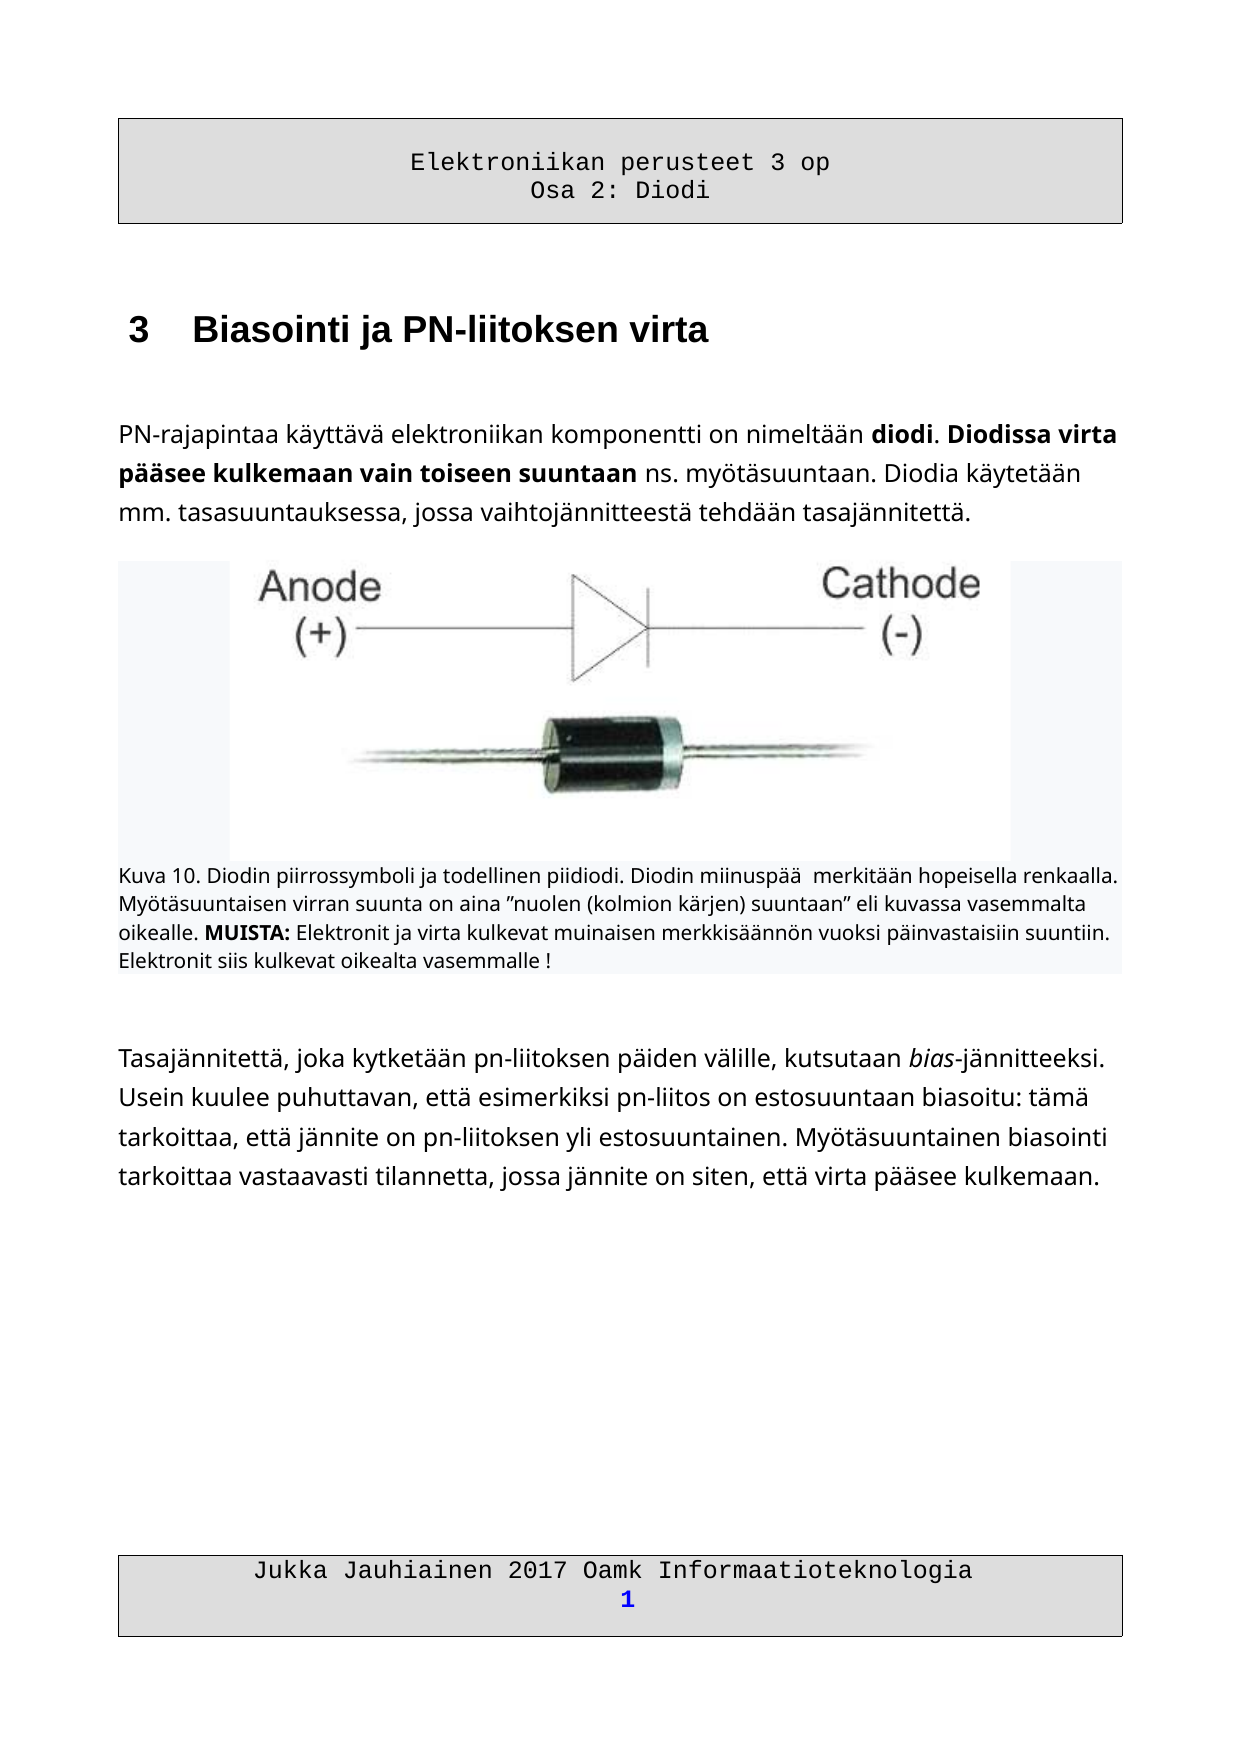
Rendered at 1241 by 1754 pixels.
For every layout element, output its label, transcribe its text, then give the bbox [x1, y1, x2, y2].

text Tasajännitettä, joka kytketään pn-liitoksen päiden välille, kutsutaan bias-jännitteeksi. Usein kuulee puhuttavan, että esimerkiksi pn-liitos on estosuuntaan biasoitu: tämä tarkoittaa, että jännite on pn-liitoksen yli estosuuntainen. Myötäsuuntainen biasointi tarkoittaa vastaavasti tilannetta, jossa jännite on siten, että virta pääsee kulkemaan. [118, 1041, 1122, 1192]
text Kuva 10. Diodin piirrossymboli ja todellinen piidiodi. Diodin miinuspää merkitään hopeisella renkaalla. Myötäsuuntaisen virran suunta on aina ”nuolen (kolmion kärjen) suuntaan” eli kuvassa vasemmalta oikealle. MUISTA: Elektronit ja virta kulkevat muinaisen merkkisäännön vuoksi päinvastaisiin suuntiin. Elektronit siis kulkevat oikealta vasemmalle ! [118, 561, 1122, 974]
subtitle Biasointi ja PN-liitoksen virta [118, 307, 1122, 350]
picture [229, 548, 1011, 861]
text PN-rajapintaa käyttävä elektroniikan komponentti on nimeltään diodi. Diodissa virta pääsee kulkemaan vain toiseen suuntaan ns. myötäsuuntaan. Diodia käytetään mm. tasasuuntauksessa, jossa vaihtojännitteestä tehdään tasajännitettä. [118, 416, 1122, 529]
